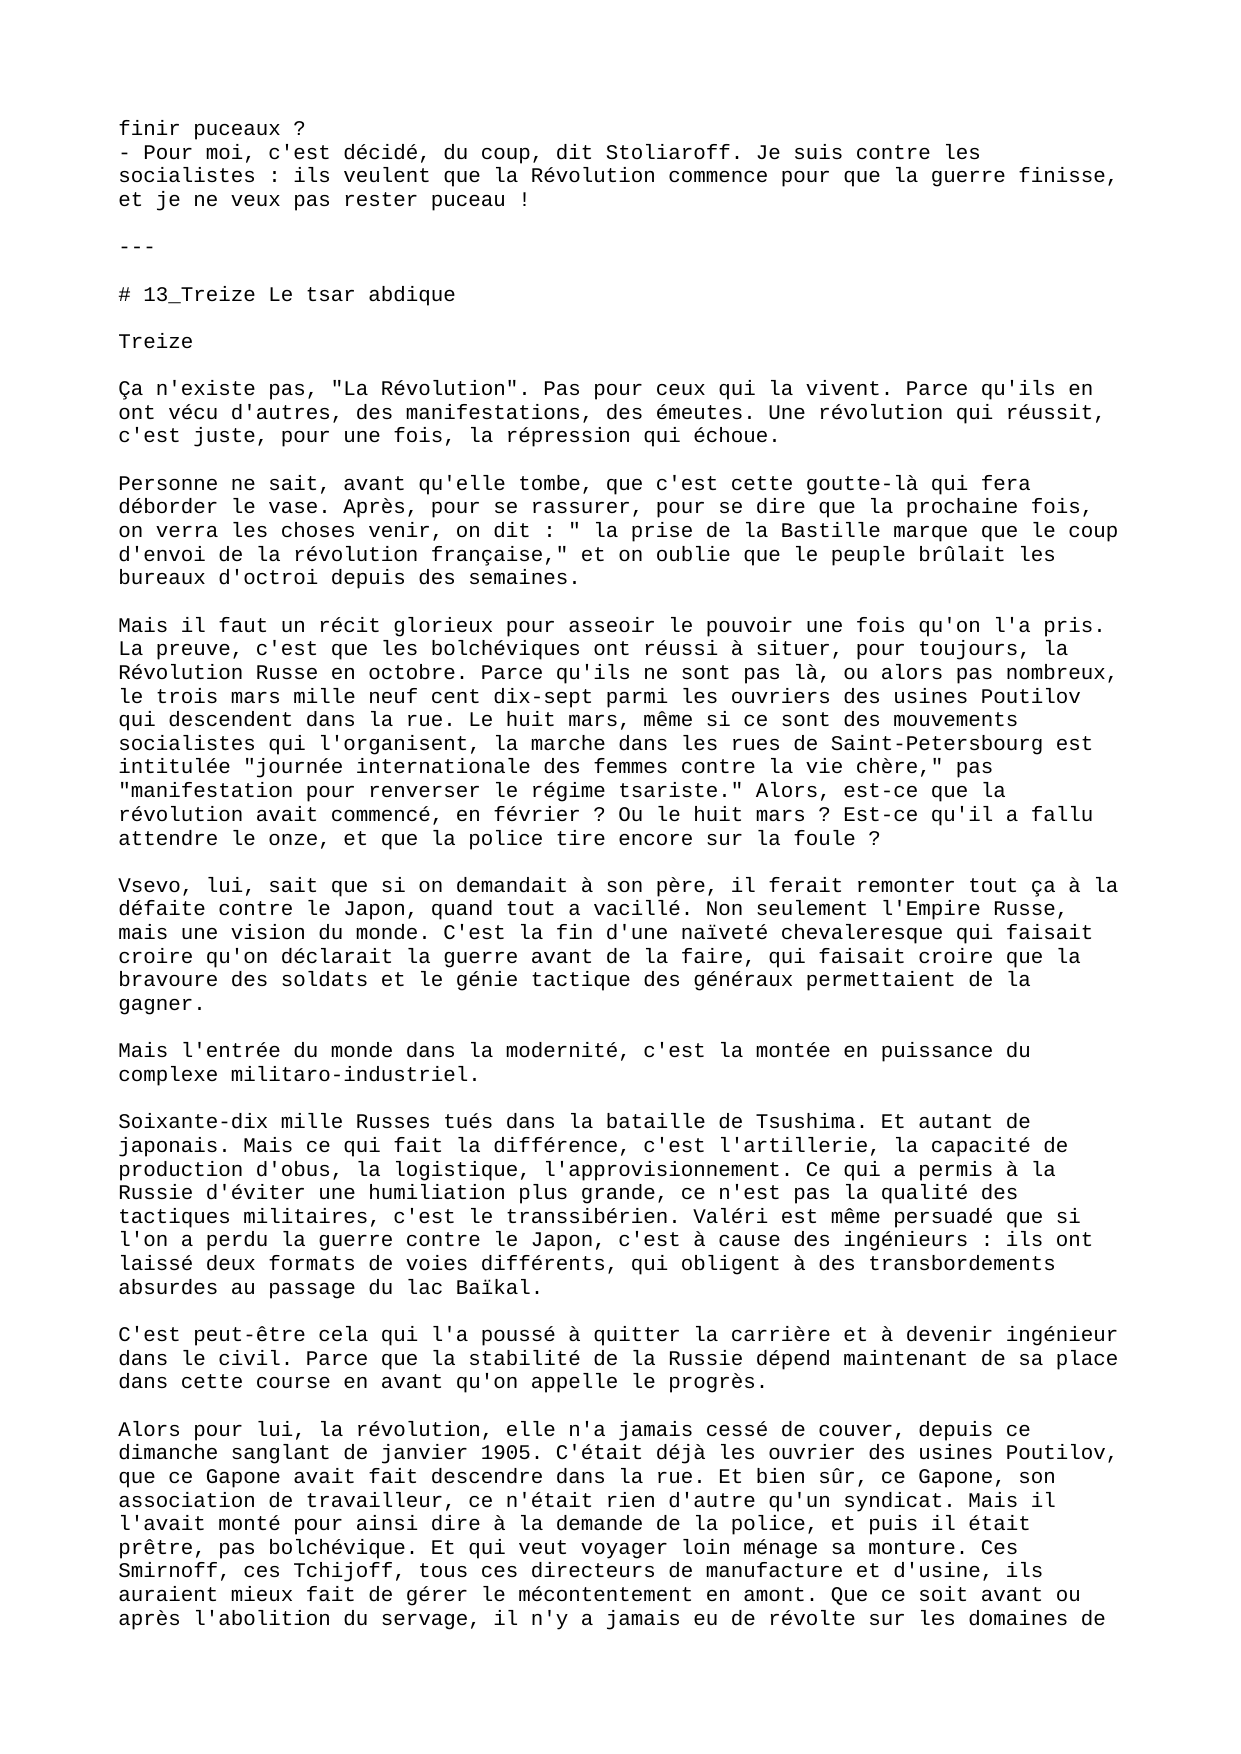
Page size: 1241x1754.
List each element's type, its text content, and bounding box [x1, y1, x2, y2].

text Ça n'existe pas, "La Révolution". Pas pour ceux qui la vivent. Parce qu'ils en ont vécu d'autres, des manifestations, des émeutes. Une révolution qui réussit, c'est juste, pour une fois, la répression qui échoue. [118, 378, 1122, 449]
text Treize [118, 331, 1122, 354]
text Alors pour lui, la révolution, elle n'a jamais cessé de couver, depuis ce dimanche sanglant de janvier 1905. C'était déjà les ouvrier des usines Poutilov, que ce Gapone avait fait descendre dans la rue. Et bien sûr, ce Gapone, son association de travailleur, ce n'était rien d'autre qu'un syndicat. Mais il l'avait monté pour ainsi dire à la demande de la police, et puis il était prêtre, pas bolchévique. Et qui veut voyager loin ménage sa monture. Ces Smirnoff, ces Tchijoff, tous ces directeurs de manufacture et d'usine, ils auraient mieux fait de gérer le mécontentement en amont. Que ce soit avant ou après l'abolition du servage, il n'y a jamais eu de révolte sur les domaines de [118, 1419, 1122, 1631]
text finir puceaux ? [118, 118, 1122, 142]
text --- [118, 236, 1122, 260]
text - Pour moi, c'est décidé, du coup, dit Stoliaroff. Je suis contre les socialistes : ils veulent que la Révolution commence pour que la guerre finisse, et je ne veux pas rester puceau ! [118, 142, 1122, 213]
text C'est peut-être cela qui l'a poussé à quitter la carrière et à devenir ingénieur dans le civil. Parce que la stabilité de la Russie dépend maintenant de sa place dans cette course en avant qu'on appelle le progrès. [118, 1324, 1122, 1395]
text Mais l'entrée du monde dans la modernité, c'est la montée en puissance du complexe militaro-industriel. [118, 1040, 1122, 1088]
text Soixante-dix mille Russes tués dans la bataille de Tsushima. Et autant de japonais. Mais ce qui fait la différence, c'est l'artillerie, la capacité de production d'obus, la logistique, l'approvisionnement. Ce qui a permis à la Russie d'éviter une humiliation plus grande, ce n'est pas la qualité des tactiques militaires, c'est le transsibérien. Valéri est même persuadé que si l'on a perdu la guerre contre le Japon, c'est à cause des ingénieurs : ils ont laissé deux formats de voies différents, qui obligent à des transbordements absurdes au passage du lac Baïkal. [118, 1111, 1122, 1300]
text # 13_Treize Le tsar abdique [118, 284, 1122, 307]
text Mais il faut un récit glorieux pour asseoir le pouvoir une fois qu'on l'a pris. La preuve, c'est que les bolchéviques ont réussi à situer, pour toujours, la Révolution Russe en octobre. Parce qu'ils ne sont pas là, ou alors pas nombreux, le trois mars mille neuf cent dix-sept parmi les ouvriers des usines Poutilov qui descendent dans la rue. Le huit mars, même si ce sont des mouvements socialistes qui l'organisent, la marche dans les rues de Saint-Petersbourg est intitulée "journée internationale des femmes contre la vie chère," pas "manifestation pour renverser le régime tsariste." Alors, est-ce que la révolution avait commencé, en février ? Ou le huit mars ? Est-ce qu'il a fallu attendre le onze, et que la police tire encore sur la foule ? [118, 615, 1122, 851]
text Personne ne sait, avant qu'elle tombe, que c'est cette goutte-là qui fera déborder le vase. Après, pour se rassurer, pour se dire que la prochaine fois, on verra les choses venir, on dit : " la prise de la Bastille marque que le coup d'envoi de la révolution française," et on oublie que le peuple brûlait les bureaux d'octroi depuis des semaines. [118, 473, 1122, 591]
text Vsevo, lui, sait que si on demandait à son père, il ferait remonter tout ça à la défaite contre le Japon, quand tout a vacillé. Non seulement l'Empire Russe, mais une vision du monde. C'est la fin d'une naïveté chevaleresque qui faisait croire qu'on déclarait la guerre avant de la faire, qui faisait croire que la bravoure des soldats et le génie tactique des généraux permettaient de la gagner. [118, 875, 1122, 1017]
